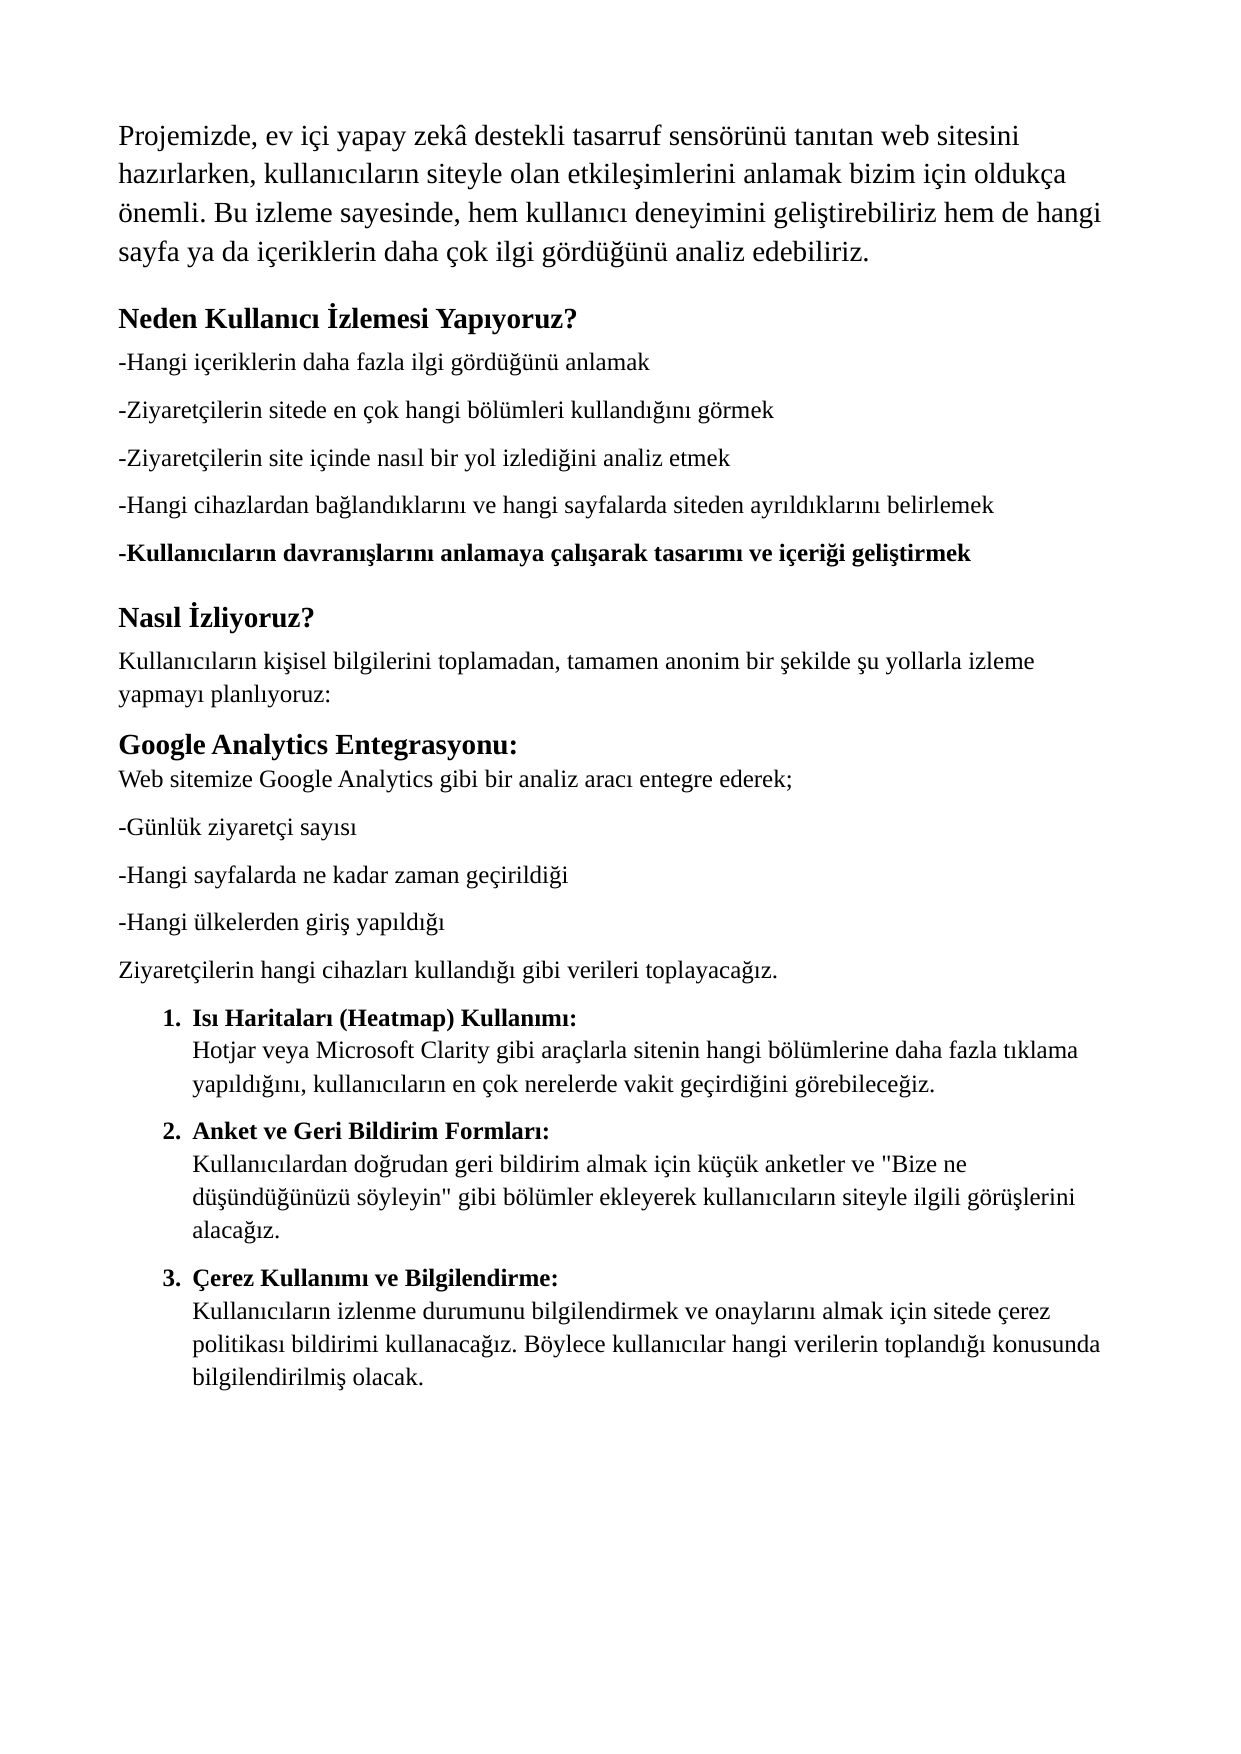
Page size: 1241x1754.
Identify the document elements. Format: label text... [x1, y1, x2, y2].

text -Günlük ziyaretçi sayısı [118, 812, 1122, 841]
subtitle Nasıl İzliyoruz? [118, 600, 1122, 634]
text -Hangi içeriklerin daha fazla ilgi gördüğünü anlamak [118, 347, 1122, 376]
text -Ziyaretçilerin site içinde nasıl bir yol izlediğini analiz etmek [118, 443, 1122, 471]
list Anket ve Geri Bildirim Formları: Kullanıcılardan doğrudan geri bildirim almak için küçük anketler ve "Bize ne düşündüğünüzü söyleyin" gibi bölümler ekleyerek kullanıcıların siteyle ilgili görüşlerini alacağız. [162, 1116, 1122, 1244]
text -Ziyaretçilerin sitede en çok hangi bölümleri kullandığını görmek [118, 395, 1122, 424]
list Isı Haritaları (Heatmap) Kullanımı: Hotjar veya Microsoft Clarity gibi araçlarla sitenin hangi bölümlerine daha fazla tıklama yapıldığını, kullanıcıların en çok nerelerde vakit geçirdiğini görebileceğiz. [162, 1003, 1122, 1097]
text -Hangi sayfalarda ne kadar zaman geçirildiği [118, 860, 1122, 888]
text Kullanıcıların kişisel bilgilerini toplamadan, tamamen anonim bir şekilde şu yollarla izleme yapmayı planlıyoruz: [118, 646, 1122, 708]
text Ziyaretçilerin hangi cihazları kullandığı gibi verileri toplayacağız. [118, 955, 1122, 984]
text Google Analytics Entegrasyonu: Web sitemize Google Analytics gibi bir analiz aracı entegre ederek; [118, 727, 1122, 793]
list Çerez Kullanımı ve Bilgilendirme: Kullanıcıların izlenme durumunu bilgilendirmek ve onaylarını almak için sitede çerez politikası bildirimi kullanacağız. Böylece kullanıcılar hangi verilerin toplandığı konusunda bilgilendirilmiş olacak. [162, 1263, 1122, 1391]
text Projemizde, ev içi yapay zekâ destekli tasarruf sensörünü tanıtan web sitesini hazırlarken, kullanıcıların siteyle olan etkileşimlerini anlamak bizim için oldukça önemli. Bu izleme sayesinde, hem kullanıcı deneyimini geliştirebiliriz hem de hangi sayfa ya da içeriklerin daha çok ilgi gördüğünü analiz edebiliriz. [118, 118, 1122, 267]
subtitle Neden Kullanıcı İzlemesi Yapıyoruz? [118, 301, 1122, 335]
text -Hangi cihazlardan bağlandıklarını ve hangi sayfalarda siteden ayrıldıklarını belirlemek [118, 490, 1122, 519]
text -Kullanıcıların davranışlarını anlamaya çalışarak tasarımı ve içeriği geliştirmek [118, 538, 1122, 567]
text -Hangi ülkelerden giriş yapıldığı [118, 907, 1122, 936]
